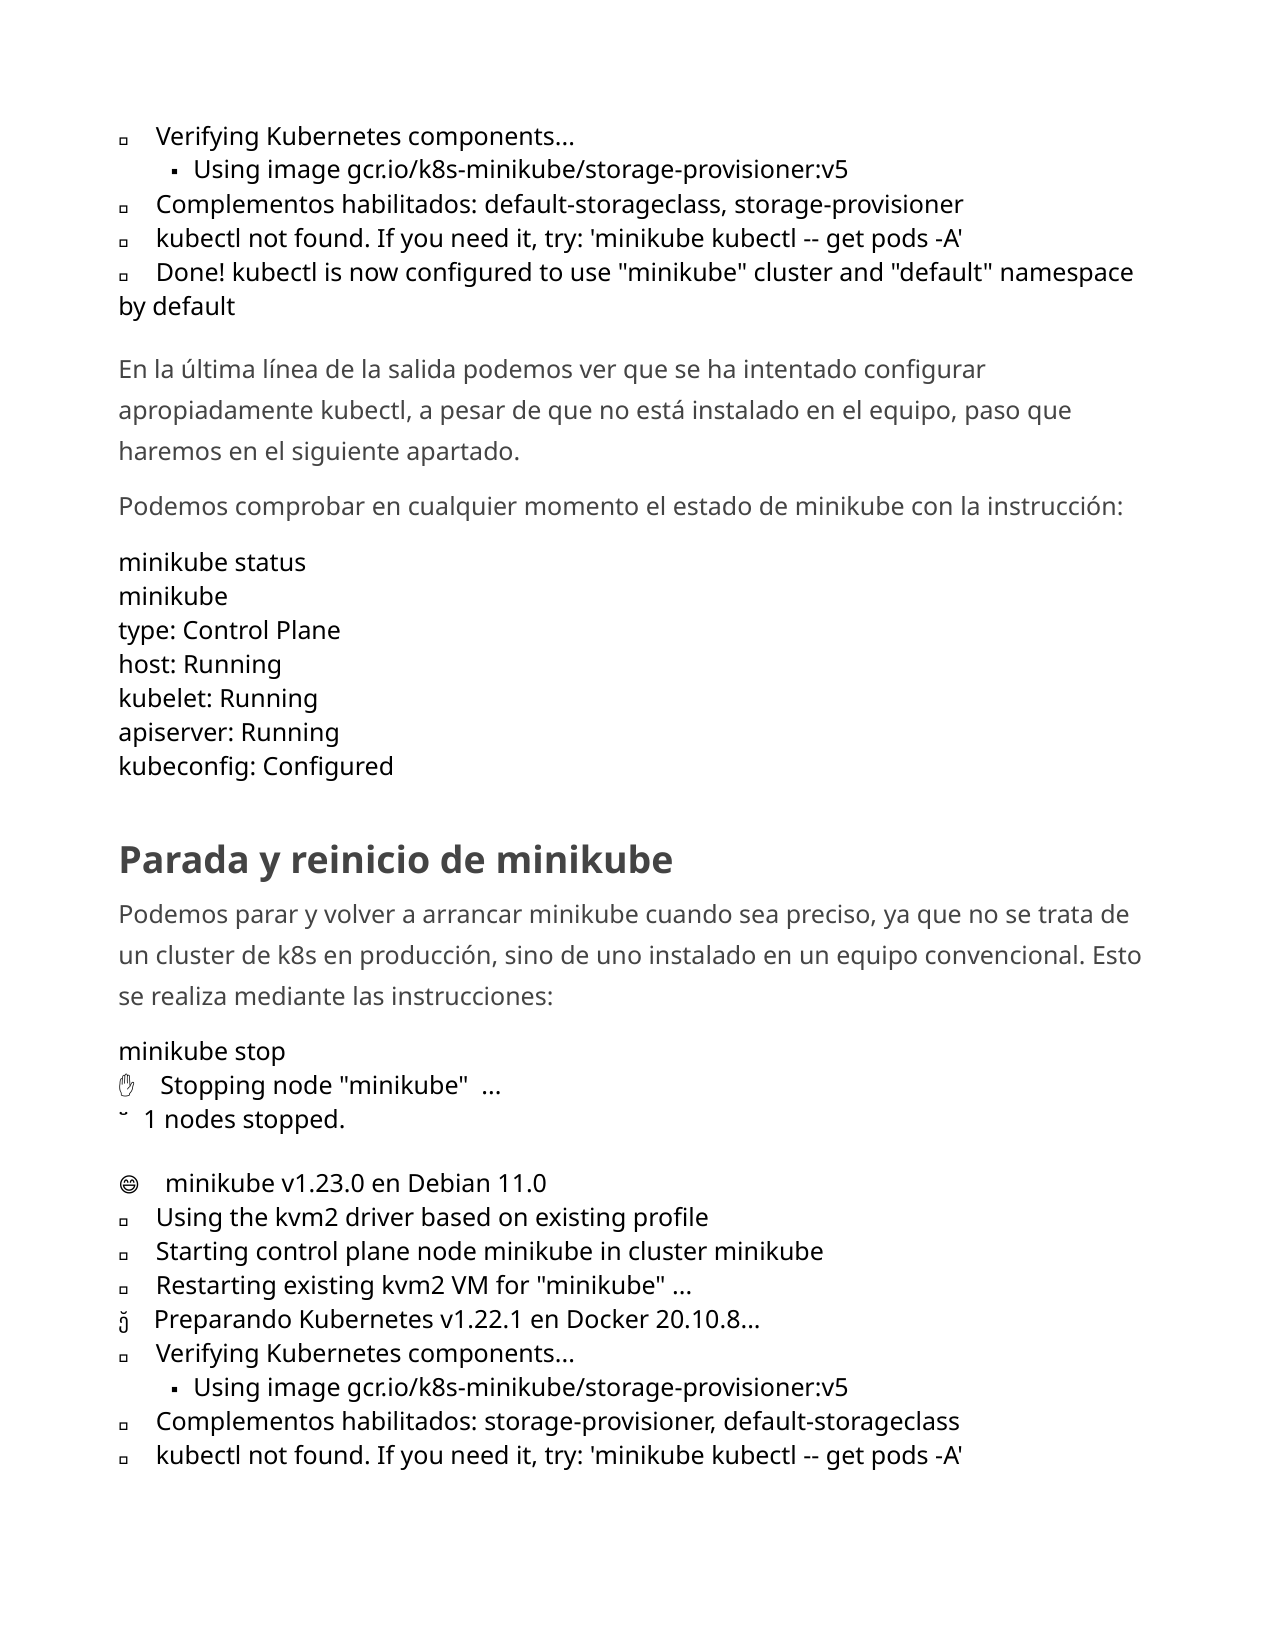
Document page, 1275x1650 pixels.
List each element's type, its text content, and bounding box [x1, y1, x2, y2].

text type: Control Plane [118, 613, 1157, 647]
text  kubectl not found. If you need it, try: 'minikube kubectl -- get pods -A' [118, 1438, 1157, 1472]
text 😄 minikube v1.23.0 en Debian 11.0 [118, 1166, 1157, 1199]
text Podemos parar y volver a arrancar minikube cuando sea preciso, ya que no se trata de un cluster de k8s en producción, sino de uno instalado en un equipo convencional. Esto se realiza mediante las instrucciones: [118, 897, 1157, 1012]
text kubelet: Running [118, 681, 1157, 715]
text  Starting control plane node minikube in cluster minikube [118, 1234, 1157, 1268]
text  Complementos habilitados: storage-provisioner, default-storageclass [118, 1404, 1157, 1438]
text  1 nodes stopped. [118, 1102, 1157, 1136]
text host: Running [118, 647, 1157, 681]
text  Verifying Kubernetes components... [118, 1336, 1157, 1370]
text ✨ Using the kvm2 driver based on existing profile [118, 1199, 1157, 1234]
text minikube stop [118, 1034, 1157, 1068]
text ✋ Stopping node "minikube" ... [118, 1068, 1157, 1102]
text  Preparando Kubernetes v1.22.1 en Docker 20.10.8... [118, 1302, 1157, 1336]
text kubeconfig: Configured [118, 749, 1157, 783]
text  Verifying Kubernetes components... [118, 118, 1157, 152]
text  Done! kubectl is now configured to use "minikube" cluster and "default" namespace by default [118, 254, 1157, 322]
text minikube status [118, 544, 1157, 578]
text  Restarting existing kvm2 VM for "minikube" ... [118, 1268, 1157, 1302]
text ▪ Using image gcr.io/k8s-minikube/storage-provisioner:v5 [118, 1370, 1157, 1404]
text Podemos comprobar en cualquier momento el estado de minikube con la instrucción: [118, 489, 1157, 523]
text minikube [118, 578, 1157, 613]
text  kubectl not found. If you need it, try: 'minikube kubectl -- get pods -A' [118, 220, 1157, 254]
text En la última línea de la salida podemos ver que se ha intentado configurar apropiadamente kubectl, a pesar de que no está instalado en el equipo, paso que haremos en el siguiente apartado. [118, 352, 1157, 468]
subtitle Parada y reinicio de minikube [118, 833, 1157, 884]
text ▪ Using image gcr.io/k8s-minikube/storage-provisioner:v5 [118, 152, 1157, 186]
text  Complementos habilitados: default-storageclass, storage-provisioner [118, 186, 1157, 220]
text apiserver: Running [118, 715, 1157, 749]
